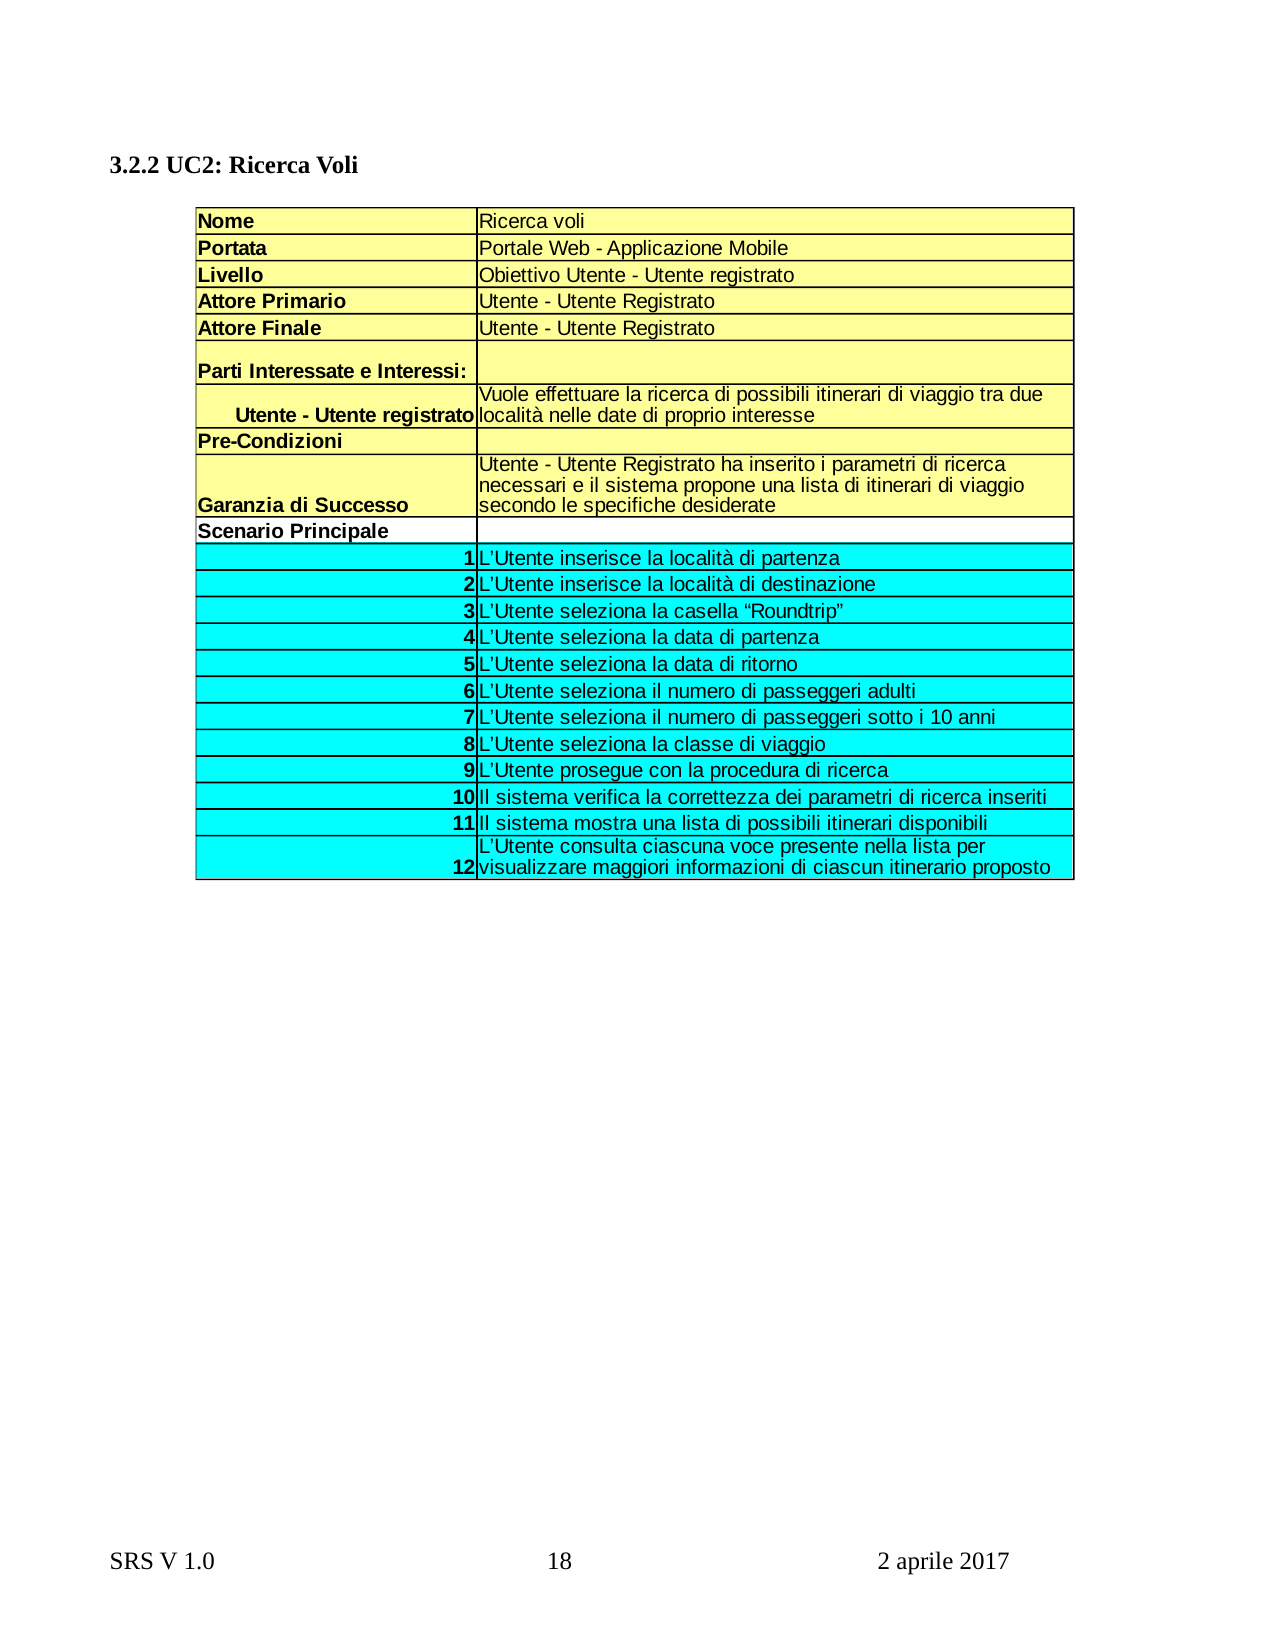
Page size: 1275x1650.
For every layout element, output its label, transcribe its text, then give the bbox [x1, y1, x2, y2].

subtitle 3.2.2 UC2: Ricerca Voli [109, 150, 1162, 179]
